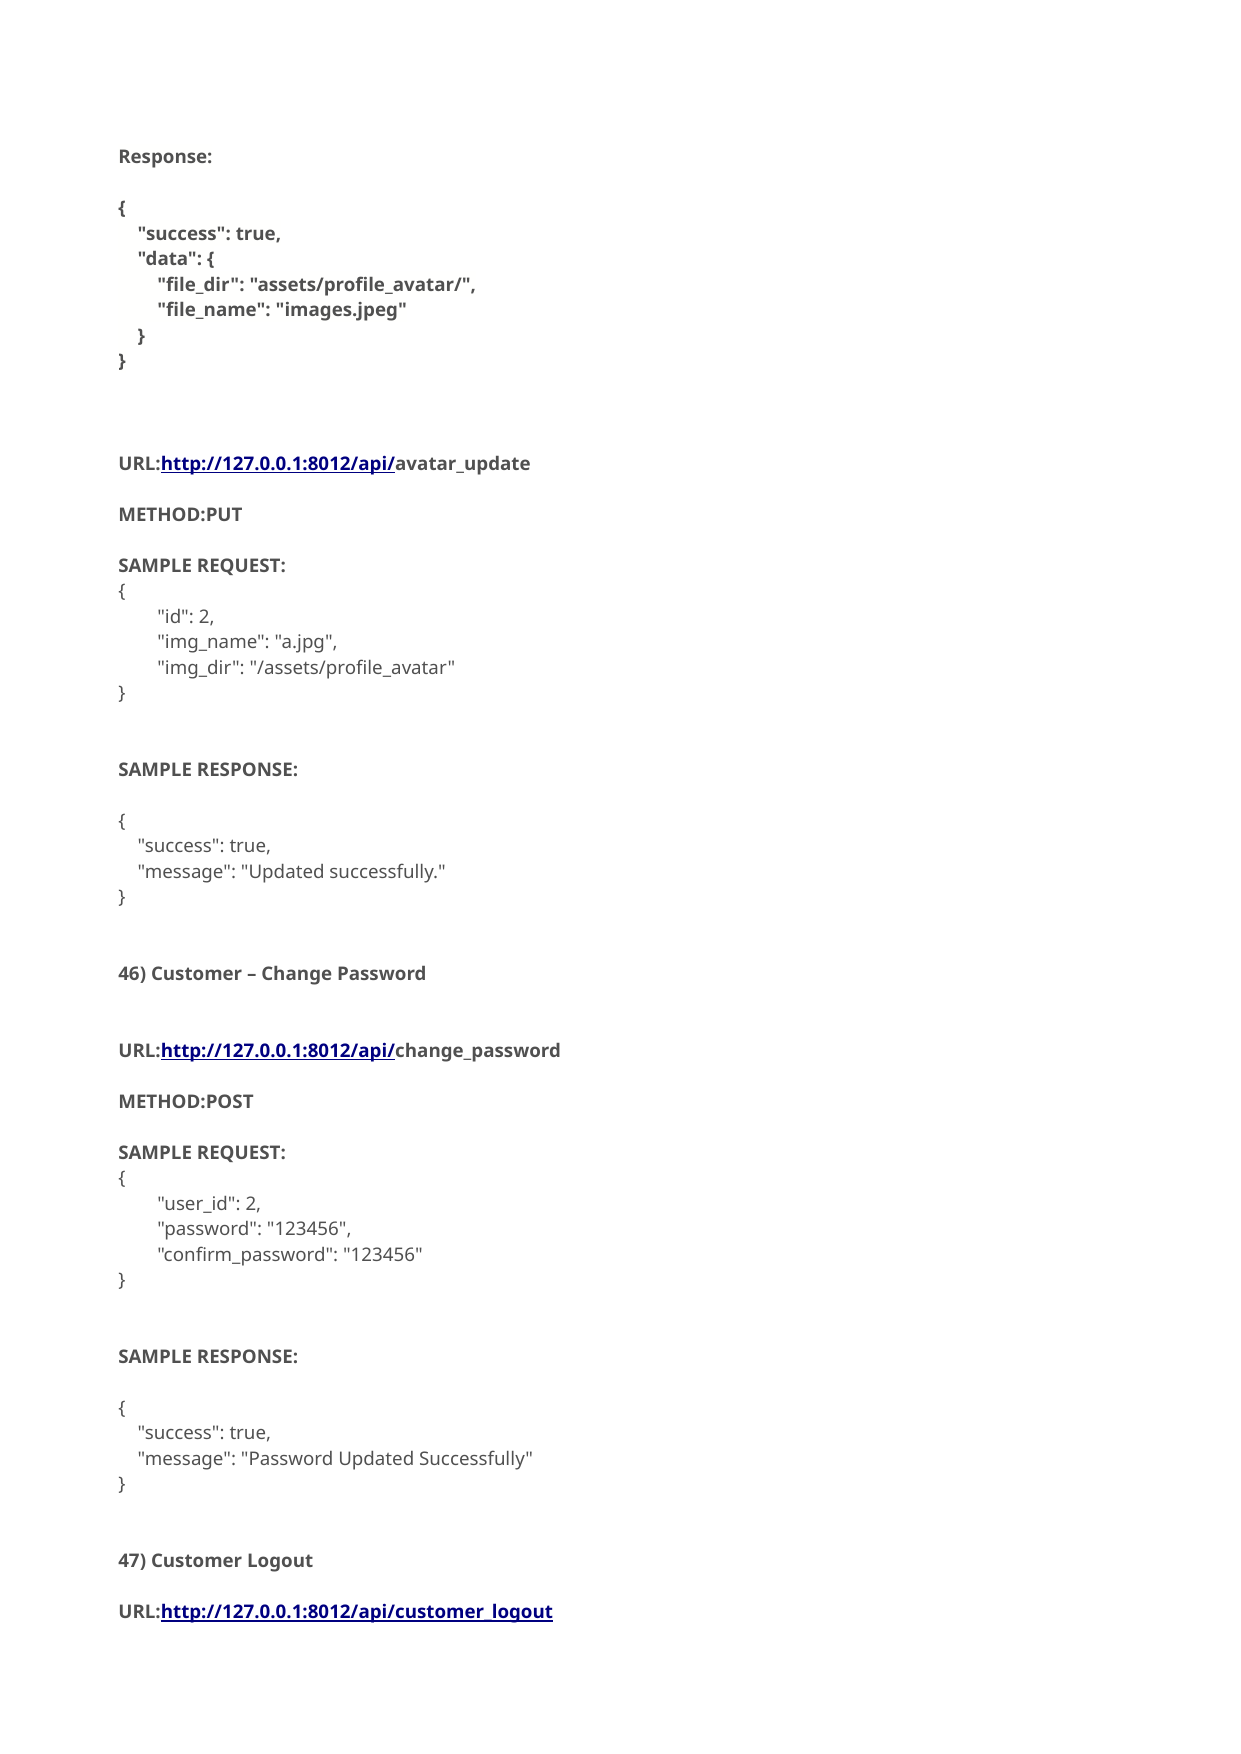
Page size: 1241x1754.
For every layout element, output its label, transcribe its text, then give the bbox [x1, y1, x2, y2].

text 47) Customer Logout [118, 1547, 1122, 1573]
text } [118, 1267, 1122, 1292]
text { [118, 1164, 1122, 1190]
text } [118, 679, 1122, 705]
text METHOD:PUT [118, 501, 1122, 526]
text SAMPLE RESPONSE: [118, 1343, 1122, 1369]
text "success": true, [118, 1420, 1122, 1445]
text URL:http://127.0.0.1:8012/api/avatar_update [118, 450, 1122, 475]
text "file_name": "images.jpeg" [118, 297, 1122, 322]
text "success": true, [118, 833, 1122, 858]
text { [118, 577, 1122, 603]
text { [118, 1394, 1122, 1420]
text SAMPLE REQUEST: [118, 1139, 1122, 1164]
text "img_name": "a.jpg", [118, 628, 1122, 654]
text } [118, 348, 1122, 373]
text { [118, 807, 1122, 833]
text "confirm_password": "123456" [118, 1241, 1122, 1267]
text 46) Customer – Change Password [118, 960, 1122, 986]
text { [118, 195, 1122, 220]
text "data": { [118, 246, 1122, 271]
text METHOD:POST [118, 1088, 1122, 1113]
text SAMPLE REQUEST: [118, 552, 1122, 577]
text "user_id": 2, [118, 1190, 1122, 1216]
text } [118, 1471, 1122, 1496]
text "img_dir": "/assets/profile_avatar" [118, 654, 1122, 679]
text URL:http://127.0.0.1:8012/api/customer_logout [118, 1598, 1122, 1624]
text SAMPLE RESPONSE: [118, 756, 1122, 782]
text } [118, 322, 1122, 348]
text URL:http://127.0.0.1:8012/api/change_password [118, 1037, 1122, 1062]
text "message": "Password Updated Successfully" [118, 1445, 1122, 1471]
text Response: [118, 144, 1122, 169]
text "file_dir": "assets/profile_avatar/", [118, 271, 1122, 297]
text "success": true, [118, 220, 1122, 246]
text "password": "123456", [118, 1216, 1122, 1241]
text "id": 2, [118, 603, 1122, 628]
text "message": "Updated successfully." [118, 858, 1122, 884]
text } [118, 884, 1122, 909]
